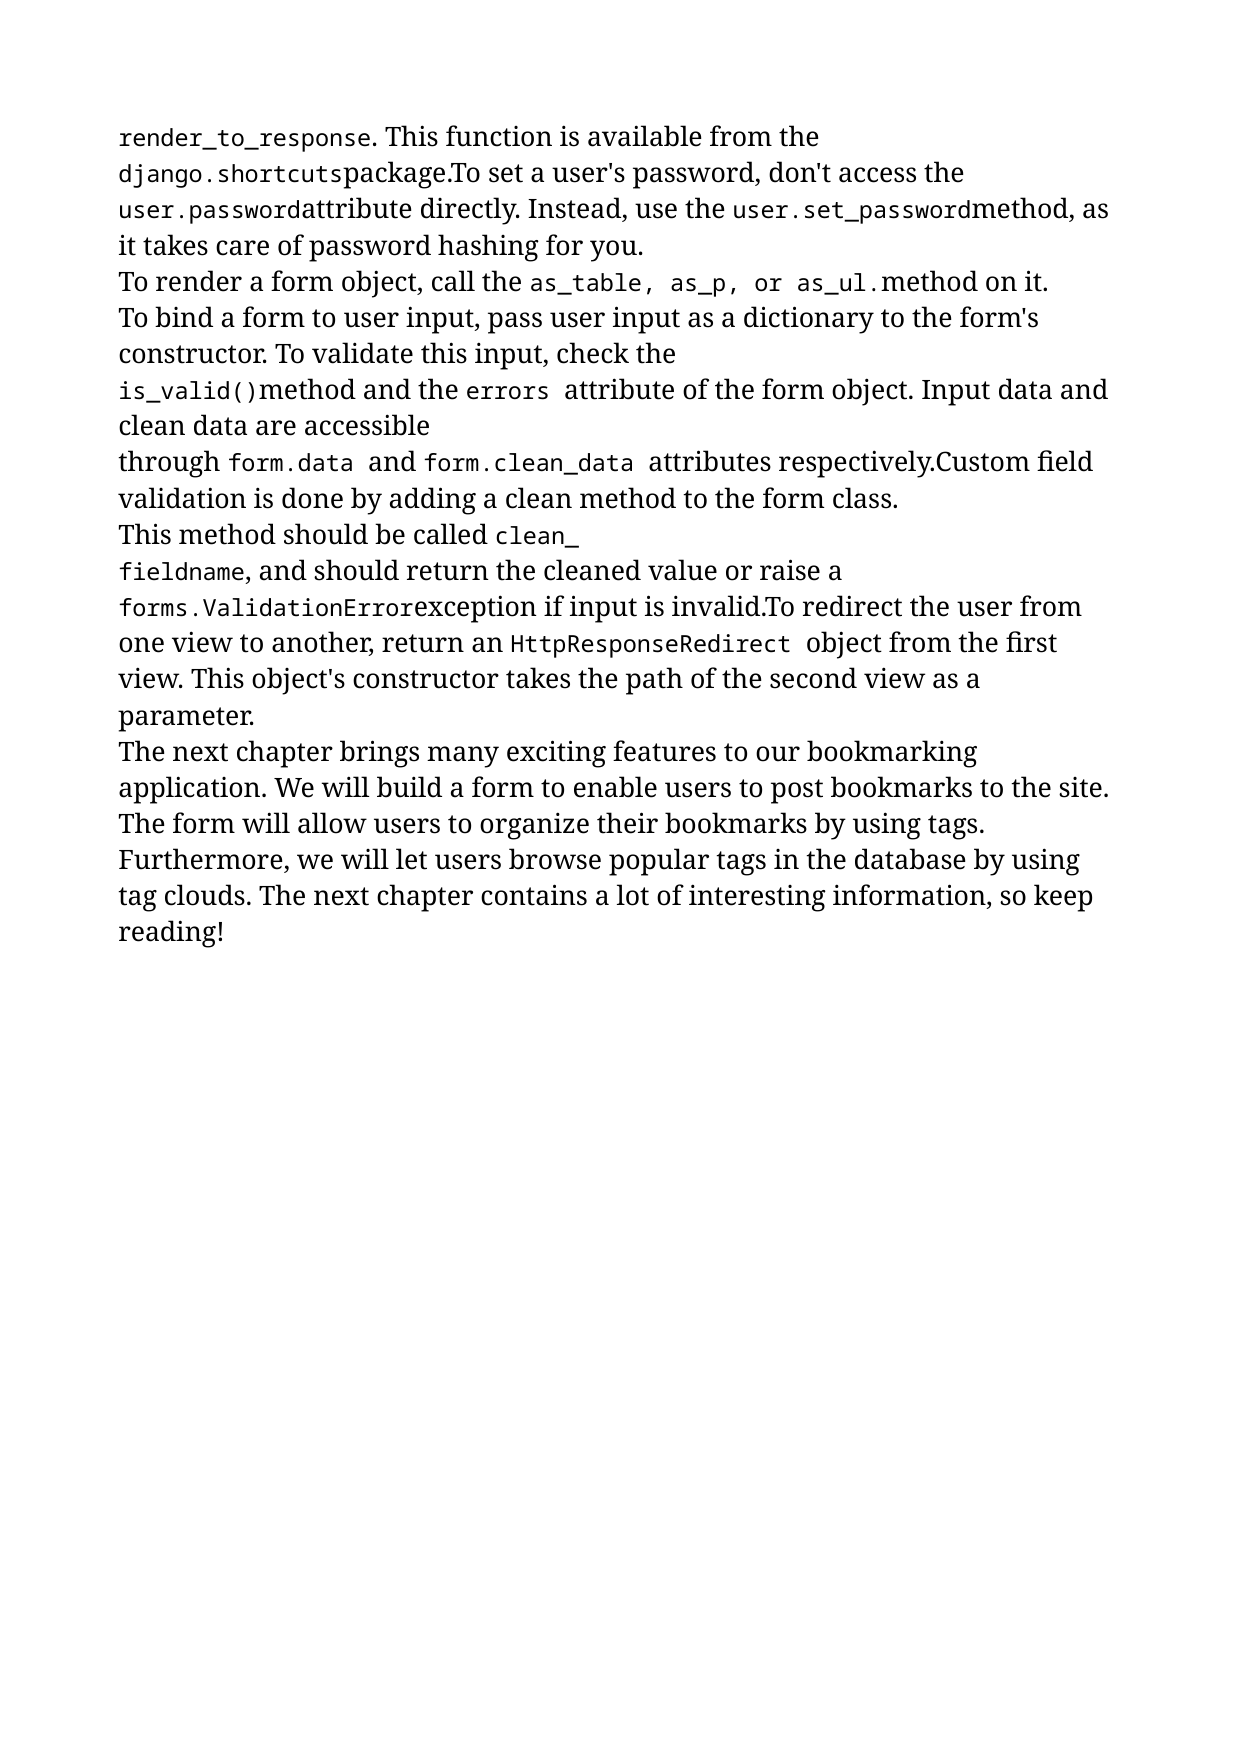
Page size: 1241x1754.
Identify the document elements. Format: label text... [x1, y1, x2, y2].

text To render a form object, call the as_table, as_p, or as_ul.method on it. [118, 263, 1122, 299]
text The next chapter brings many exciting features to our bookmarking application. We will build a form to enable users to post bookmarks to the site. The form will allow users to organize their bookmarks by using tags. Furthermore, we will let users browse popular tags in the database by using tag clouds. The next chapter contains a lot of interesting information, so keep reading! [118, 733, 1122, 949]
text is_valid()method and the errors attribute of the form object. Input data and clean data are accessible [118, 371, 1122, 443]
text To bind a form to user input, pass user input as a dictionary to the form's [118, 299, 1122, 335]
text constructor. To validate this input, check the [118, 335, 1122, 371]
text render_to_response. This function is available from the django.shortcutspackage.To set a user's password, don't access the user.passwordattribute directly. Instead, use the user.set_passwordmethod, as it takes care of password hashing for you. [118, 118, 1122, 263]
text fieldname, and should return the cleaned value or raise a forms.ValidationErrorexception if input is invalid.To redirect the user from one view to another, return an HttpResponseRedirect object from the first view. This object's constructor takes the path of the second view as a parameter. [118, 552, 1122, 733]
text This method should be called clean_ [118, 516, 1122, 552]
text through form.data and form.clean_data attributes respectively.Custom field validation is done by adding a clean method to the form class. [118, 443, 1122, 516]
